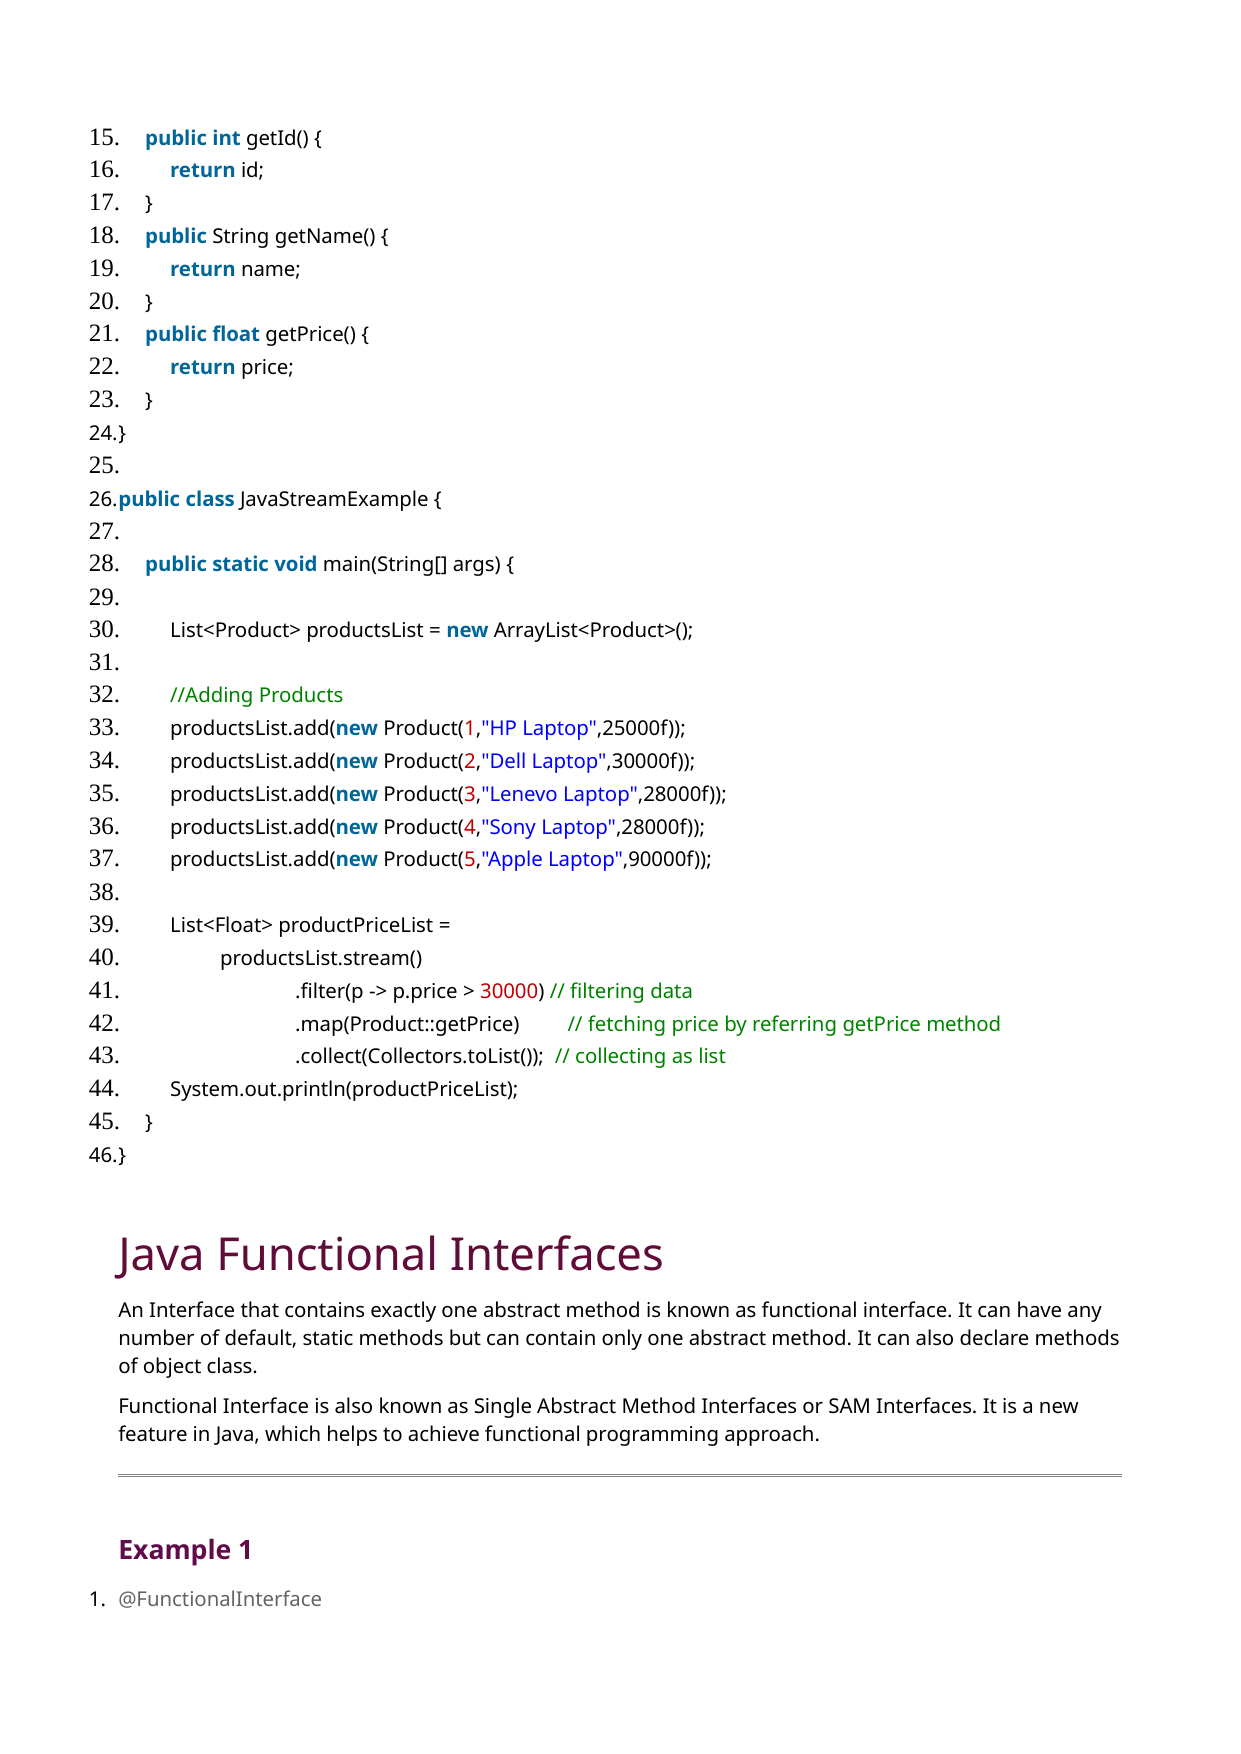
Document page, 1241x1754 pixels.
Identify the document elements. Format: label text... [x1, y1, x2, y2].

list } [118, 184, 1122, 217]
list .collect(Collectors.toList()); // collecting as list [118, 1037, 1122, 1070]
list } [118, 413, 1122, 446]
list productsList.add(new Product(4,"Sony Laptop",28000f)); [118, 807, 1122, 840]
list } [118, 1135, 1122, 1168]
list List<Float> productPriceList = [118, 906, 1122, 938]
list //Adding Products [118, 676, 1122, 709]
list System.out.println(productPriceList); [118, 1070, 1122, 1102]
subtitle Java Functional Interfaces [118, 1222, 1122, 1284]
list return name; [118, 249, 1122, 282]
list } [118, 381, 1122, 413]
list return price; [118, 348, 1122, 381]
text An Interface that contains exactly one abstract method is known as functional interface. It can have any number of default, static methods but can contain only one abstract method. It can also declare methods of object class. [118, 1296, 1122, 1379]
list productsList.stream() [118, 938, 1122, 971]
list productsList.add(new Product(2,"Dell Laptop",30000f)); [118, 742, 1122, 774]
list return id; [118, 151, 1122, 184]
subtitle Example 1 [118, 1531, 1122, 1567]
list List<Product> productsList = new ArrayList<Product>(); [118, 610, 1122, 643]
list productsList.add(new Product(1,"HP Laptop",25000f)); [118, 709, 1122, 742]
list .map(Product::getPrice) // fetching price by referring getPrice method [118, 1004, 1122, 1037]
list public class JavaStreamExample { [118, 479, 1122, 512]
list @FunctionalInterface [118, 1579, 1122, 1612]
list .filter(p -> p.price > 30000) // filtering data [118, 971, 1122, 1004]
list productsList.add(new Product(3,"Lenevo Laptop",28000f)); [118, 774, 1122, 807]
list } [118, 282, 1122, 315]
list } [118, 1102, 1122, 1135]
list public float getPrice() { [118, 315, 1122, 348]
list public int getId() { [118, 118, 1122, 151]
list public static void main(String[] args) { [118, 545, 1122, 577]
list productsList.add(new Product(5,"Apple Laptop",90000f)); [118, 840, 1122, 873]
list public String getName() { [118, 217, 1122, 249]
text Functional Interface is also known as Single Abstract Method Interfaces or SAM Interfaces. It is a new feature in Java, which helps to achieve functional programming approach. [118, 1392, 1122, 1447]
